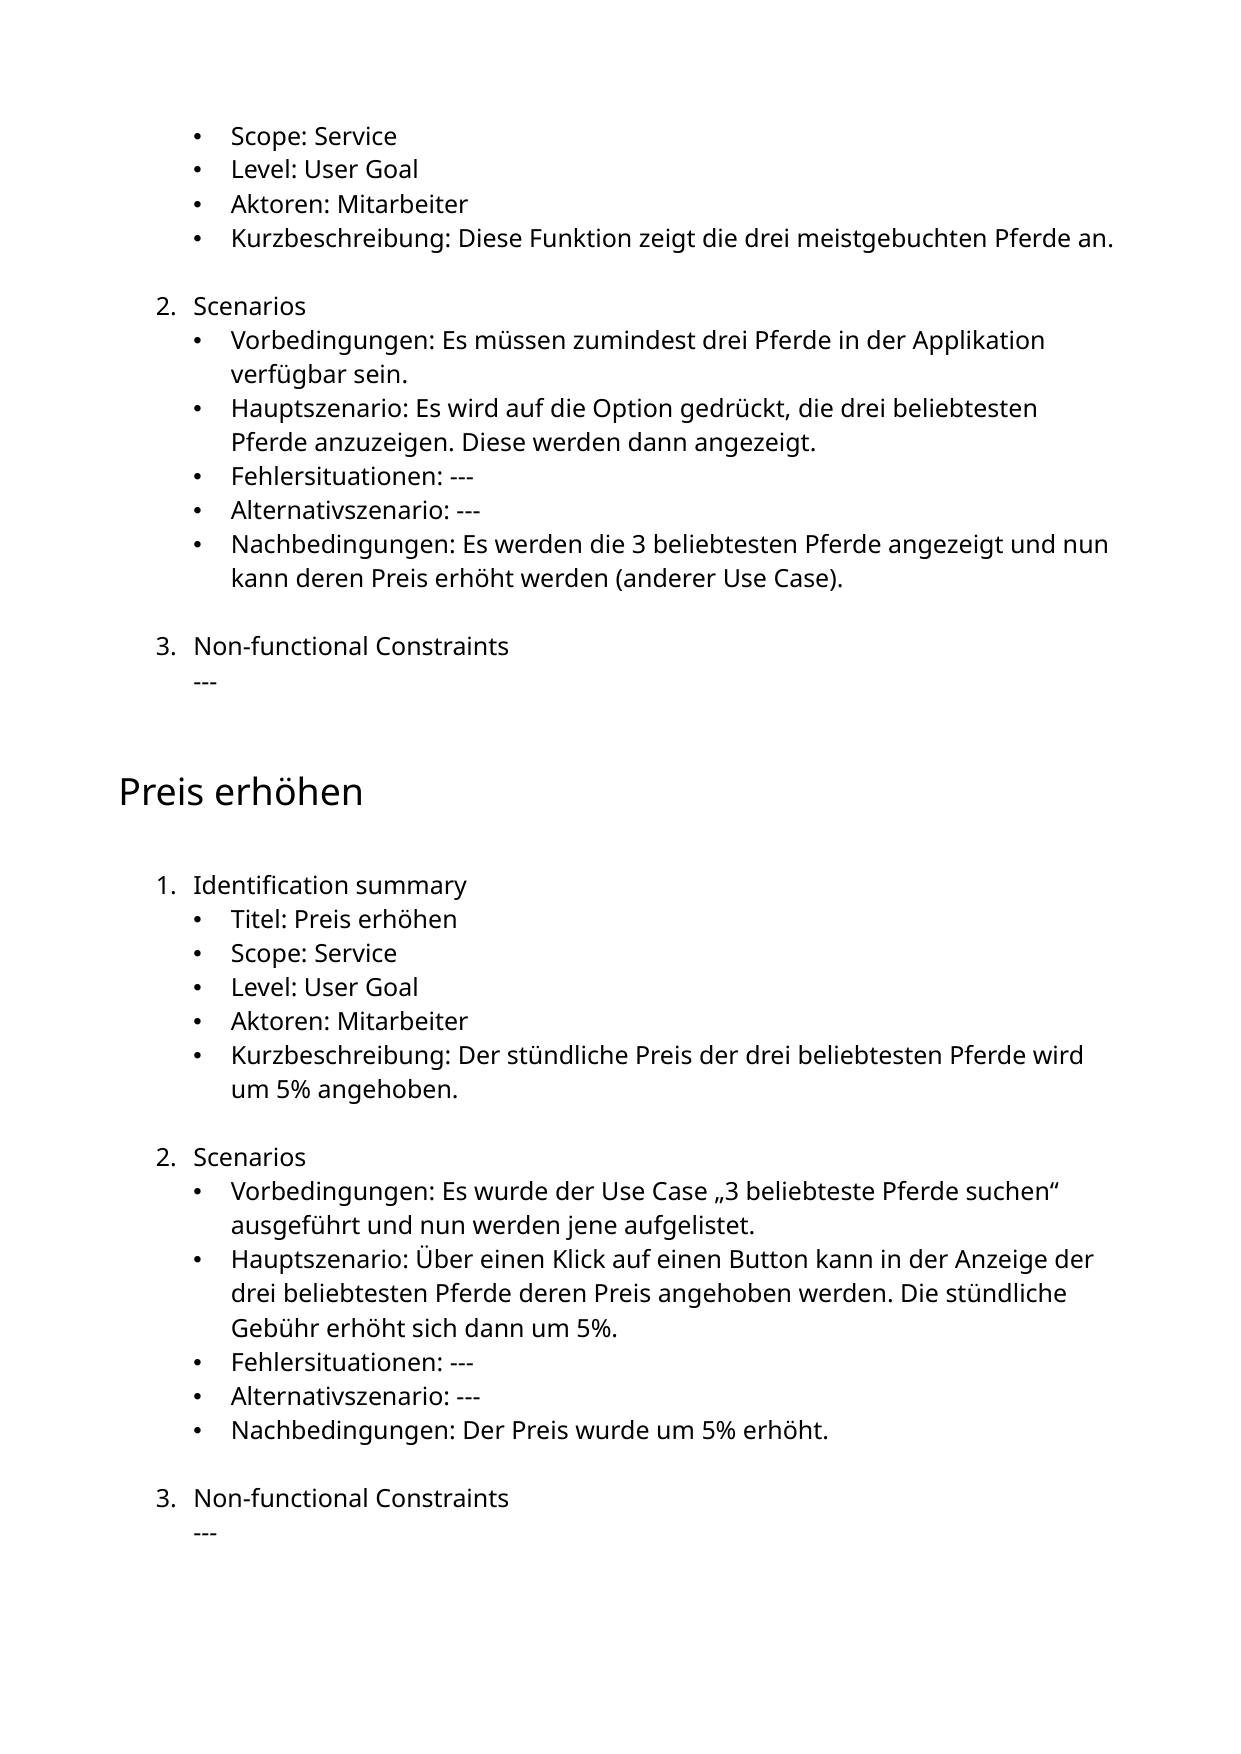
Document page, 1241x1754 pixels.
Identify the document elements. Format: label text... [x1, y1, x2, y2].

list --- [156, 663, 1122, 697]
list Aktoren: Mitarbeiter [193, 1004, 1122, 1038]
list Scope: Service [193, 936, 1122, 969]
list Non-functional Constraints [156, 629, 1122, 663]
list Hauptszenario: Über einen Klick auf einen Button kann in der Anzeige der drei beliebtesten Pferde deren Preis angehoben werden. Die stündliche Gebühr erhöht sich dann um 5%. [193, 1242, 1122, 1344]
list Alternativszenario: --- [193, 493, 1122, 527]
list Vorbedingungen: Es wurde der Use Case „3 beliebteste Pferde suchen“ ausgeführt und nun werden jene aufgelistet. [193, 1174, 1122, 1242]
list Fehlersituationen: --- [193, 459, 1122, 493]
list Level: User Goal [193, 969, 1122, 1004]
list Aktoren: Mitarbeiter [193, 186, 1122, 220]
list Scenarios [156, 288, 1122, 322]
list Kurzbeschreibung: Diese Funktion zeigt die drei meistgebuchten Pferde an. [193, 220, 1122, 254]
list Kurzbeschreibung: Der stündliche Preis der drei beliebtesten Pferde wird um 5% angehoben. [193, 1038, 1122, 1106]
list Titel: Preis erhöhen [193, 901, 1122, 936]
list Non-functional Constraints [156, 1481, 1122, 1514]
list --- [156, 1514, 1122, 1549]
list Identification summary [156, 867, 1122, 901]
list Scope: Service [193, 118, 1122, 152]
list Level: User Goal [193, 152, 1122, 186]
list Nachbedingungen: Der Preis wurde um 5% erhöht. [193, 1412, 1122, 1446]
list Alternativszenario: --- [193, 1378, 1122, 1412]
text Preis erhöhen [118, 765, 1122, 816]
list Fehlersituationen: --- [193, 1344, 1122, 1378]
list Nachbedingungen: Es werden die 3 beliebtesten Pferde angezeigt und nun kann deren Preis erhöht werden (anderer Use Case). [193, 527, 1122, 595]
list Scenarios [156, 1140, 1122, 1174]
list Hauptszenario: Es wird auf die Option gedrückt, die drei beliebtesten Pferde anzuzeigen. Diese werden dann angezeigt. [193, 391, 1122, 459]
list Vorbedingungen: Es müssen zumindest drei Pferde in der Applikation verfügbar sein. [193, 322, 1122, 391]
